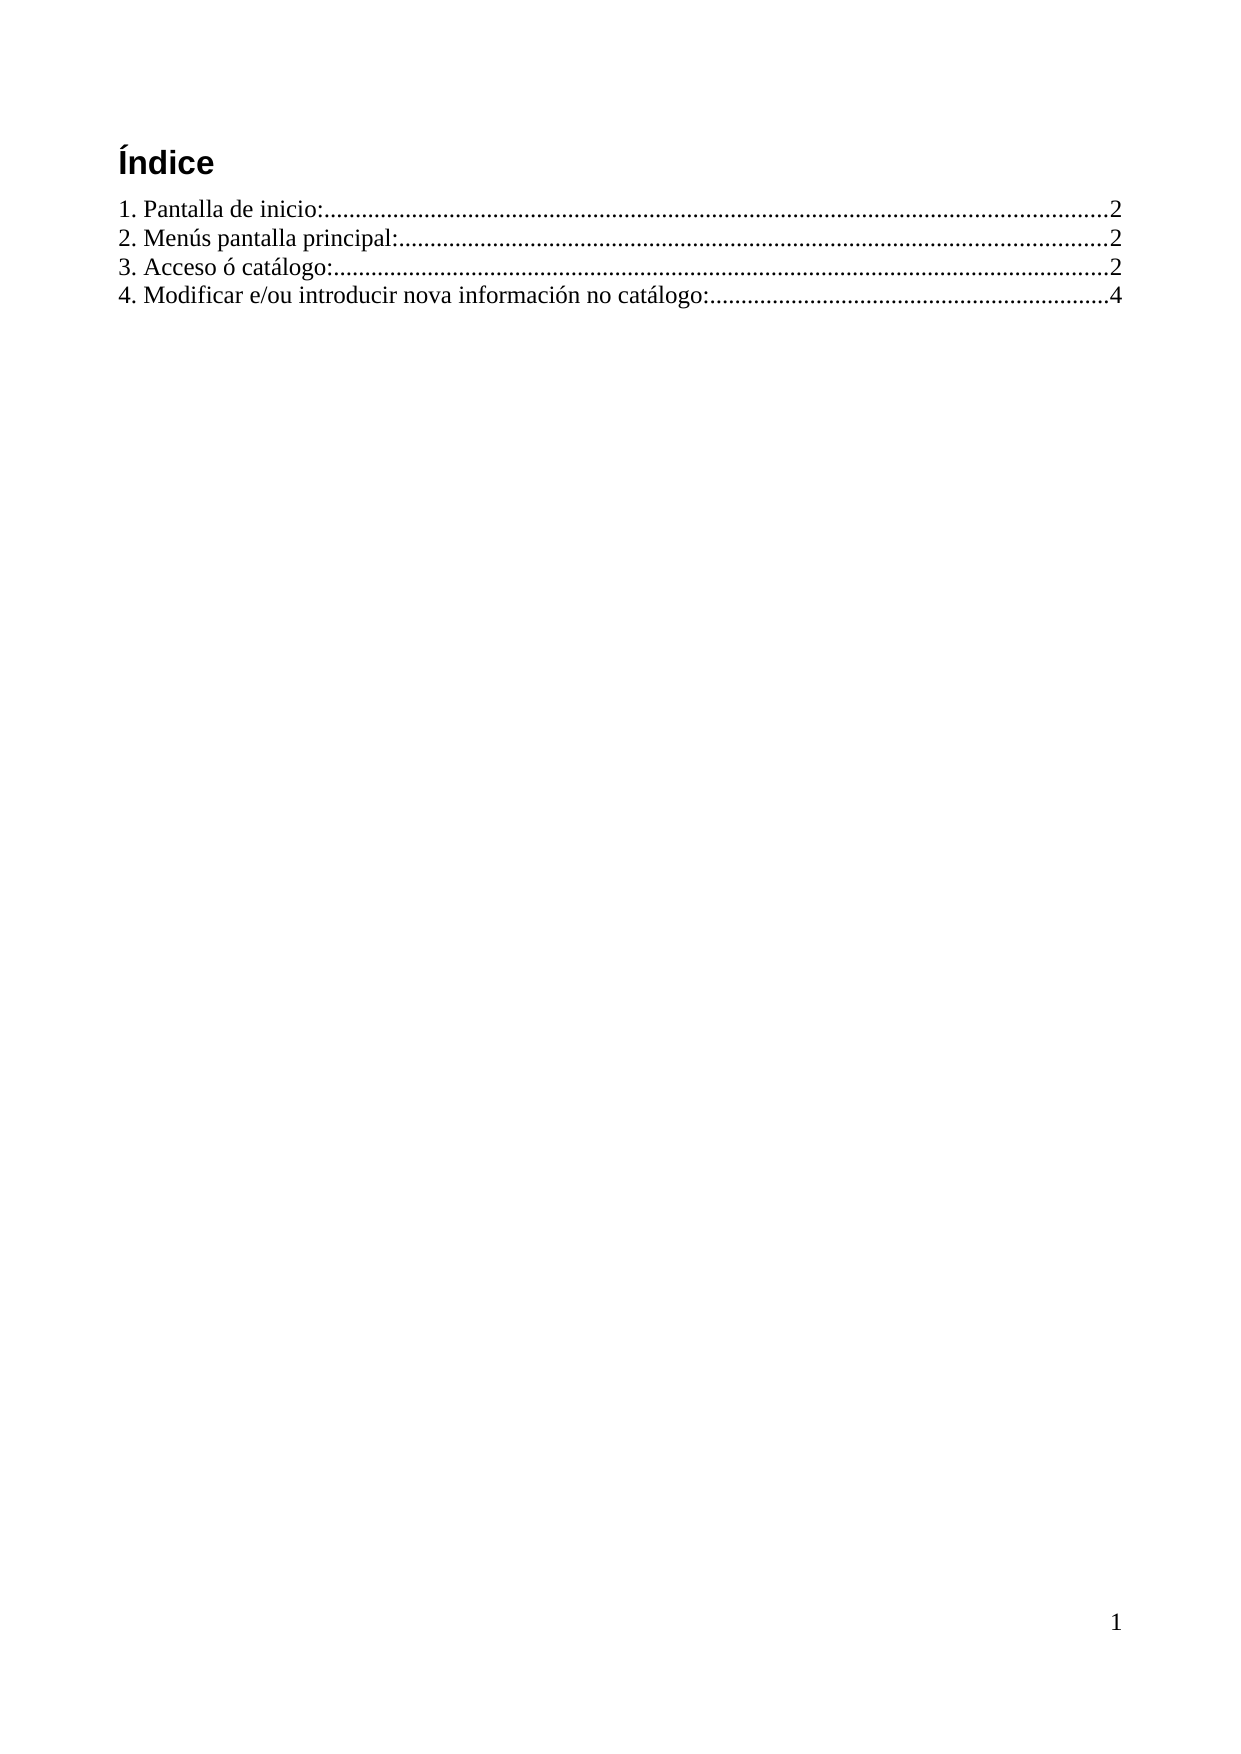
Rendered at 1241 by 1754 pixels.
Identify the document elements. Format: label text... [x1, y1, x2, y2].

text 1. Pantalla de inicio: 2 [118, 194, 1122, 223]
text 3. Acceso ó catálogo: 2 [118, 252, 1122, 280]
subtitle Índice [118, 143, 1122, 182]
text 2. Menús pantalla principal: 2 [118, 223, 1122, 252]
text 4. Modificar e/ou introducir nova información no catálogo: 4 [118, 280, 1122, 309]
